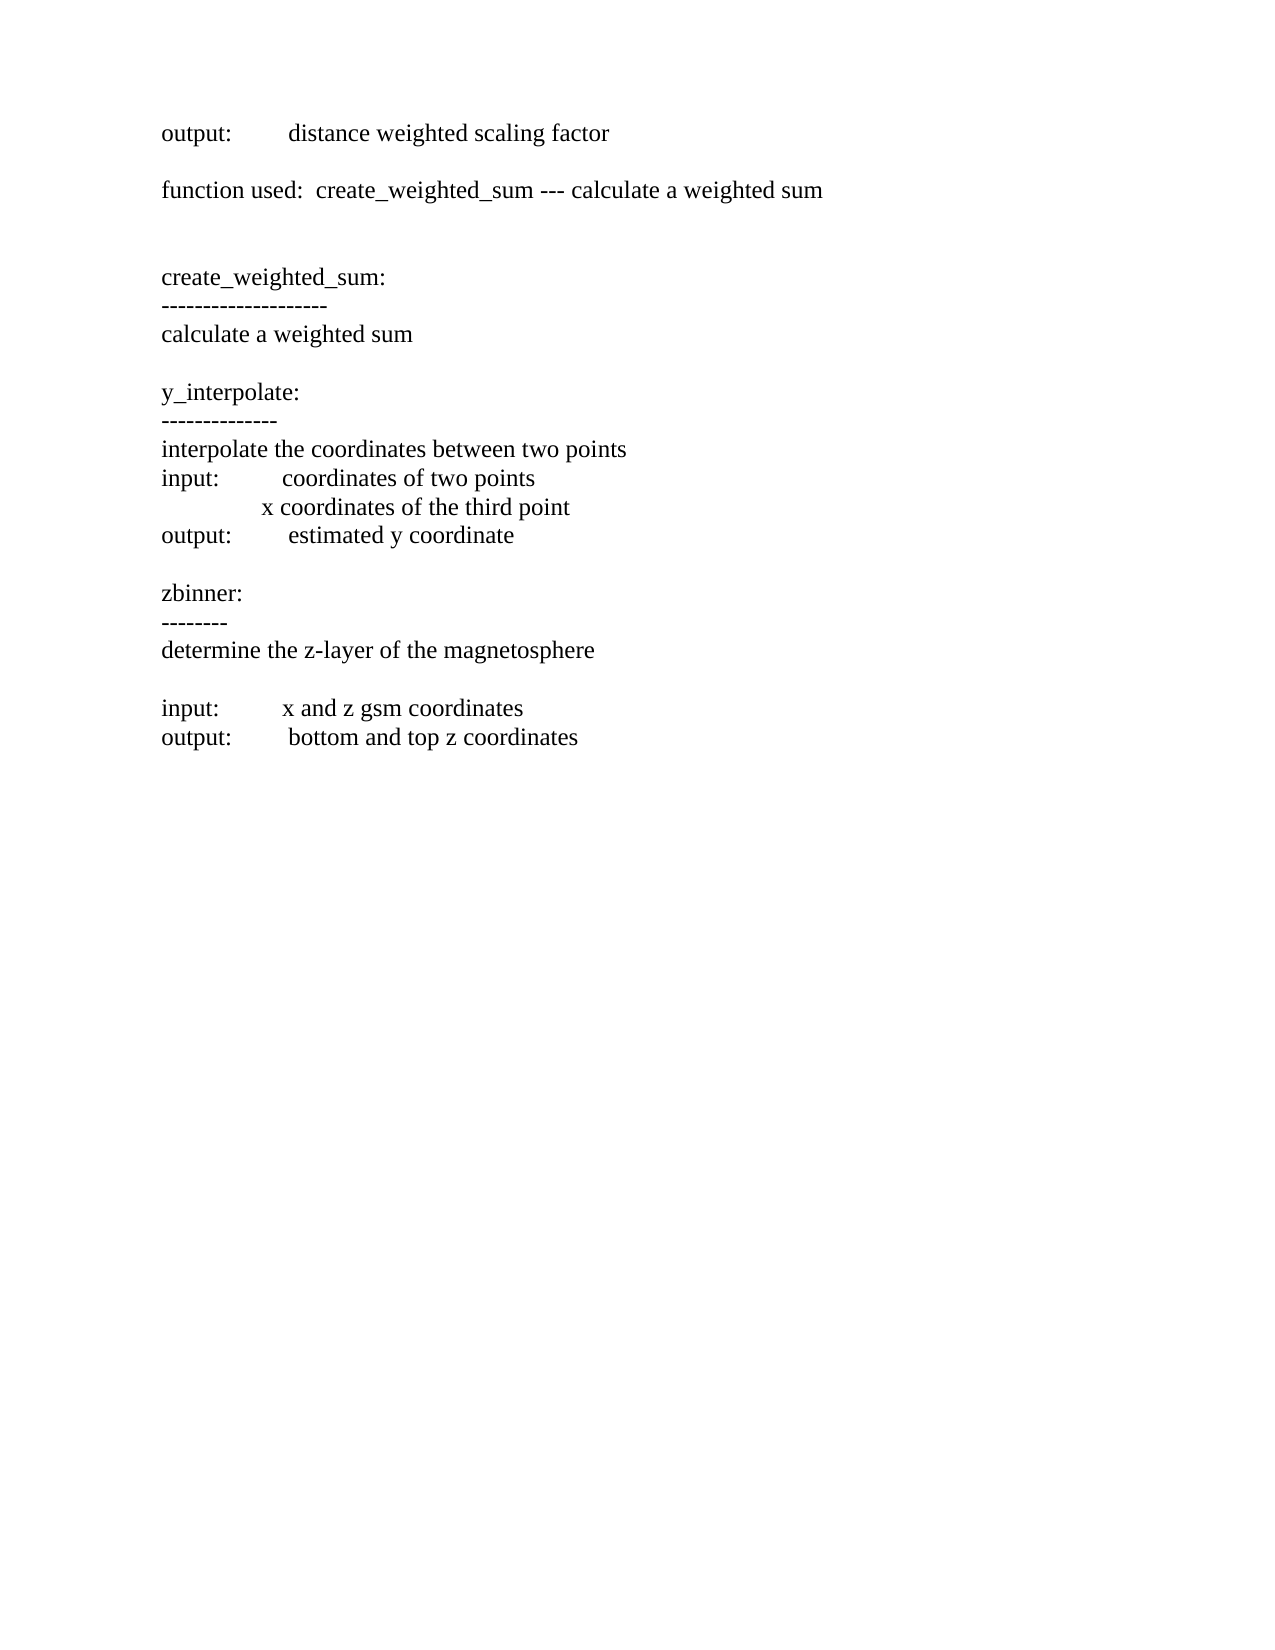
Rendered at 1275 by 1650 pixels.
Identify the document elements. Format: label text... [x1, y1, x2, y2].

text y_interpolate: [161, 377, 1158, 406]
text output: estimated y coordinate [161, 521, 1158, 549]
text interpolate the coordinates between two points [161, 434, 1158, 463]
text create_weighted_sum: [161, 262, 1158, 291]
text -------------- [161, 406, 1158, 434]
text calculate a weighted sum [161, 319, 1158, 348]
text -------- [161, 607, 1158, 636]
text input: coordinates of two points [161, 463, 1158, 492]
text x coordinates of the third point [161, 492, 1158, 521]
text zbinner: [161, 578, 1158, 607]
text output: distance weighted scaling factor [161, 118, 1158, 147]
text -------------------- [161, 291, 1158, 319]
text determine the z-layer of the magnetosphere [161, 636, 1158, 664]
text input: x and z gsm coordinates [161, 693, 1158, 722]
text function used: create_weighted_sum --- calculate a weighted sum [161, 176, 1158, 204]
text output: bottom and top z coordinates [161, 722, 1158, 751]
